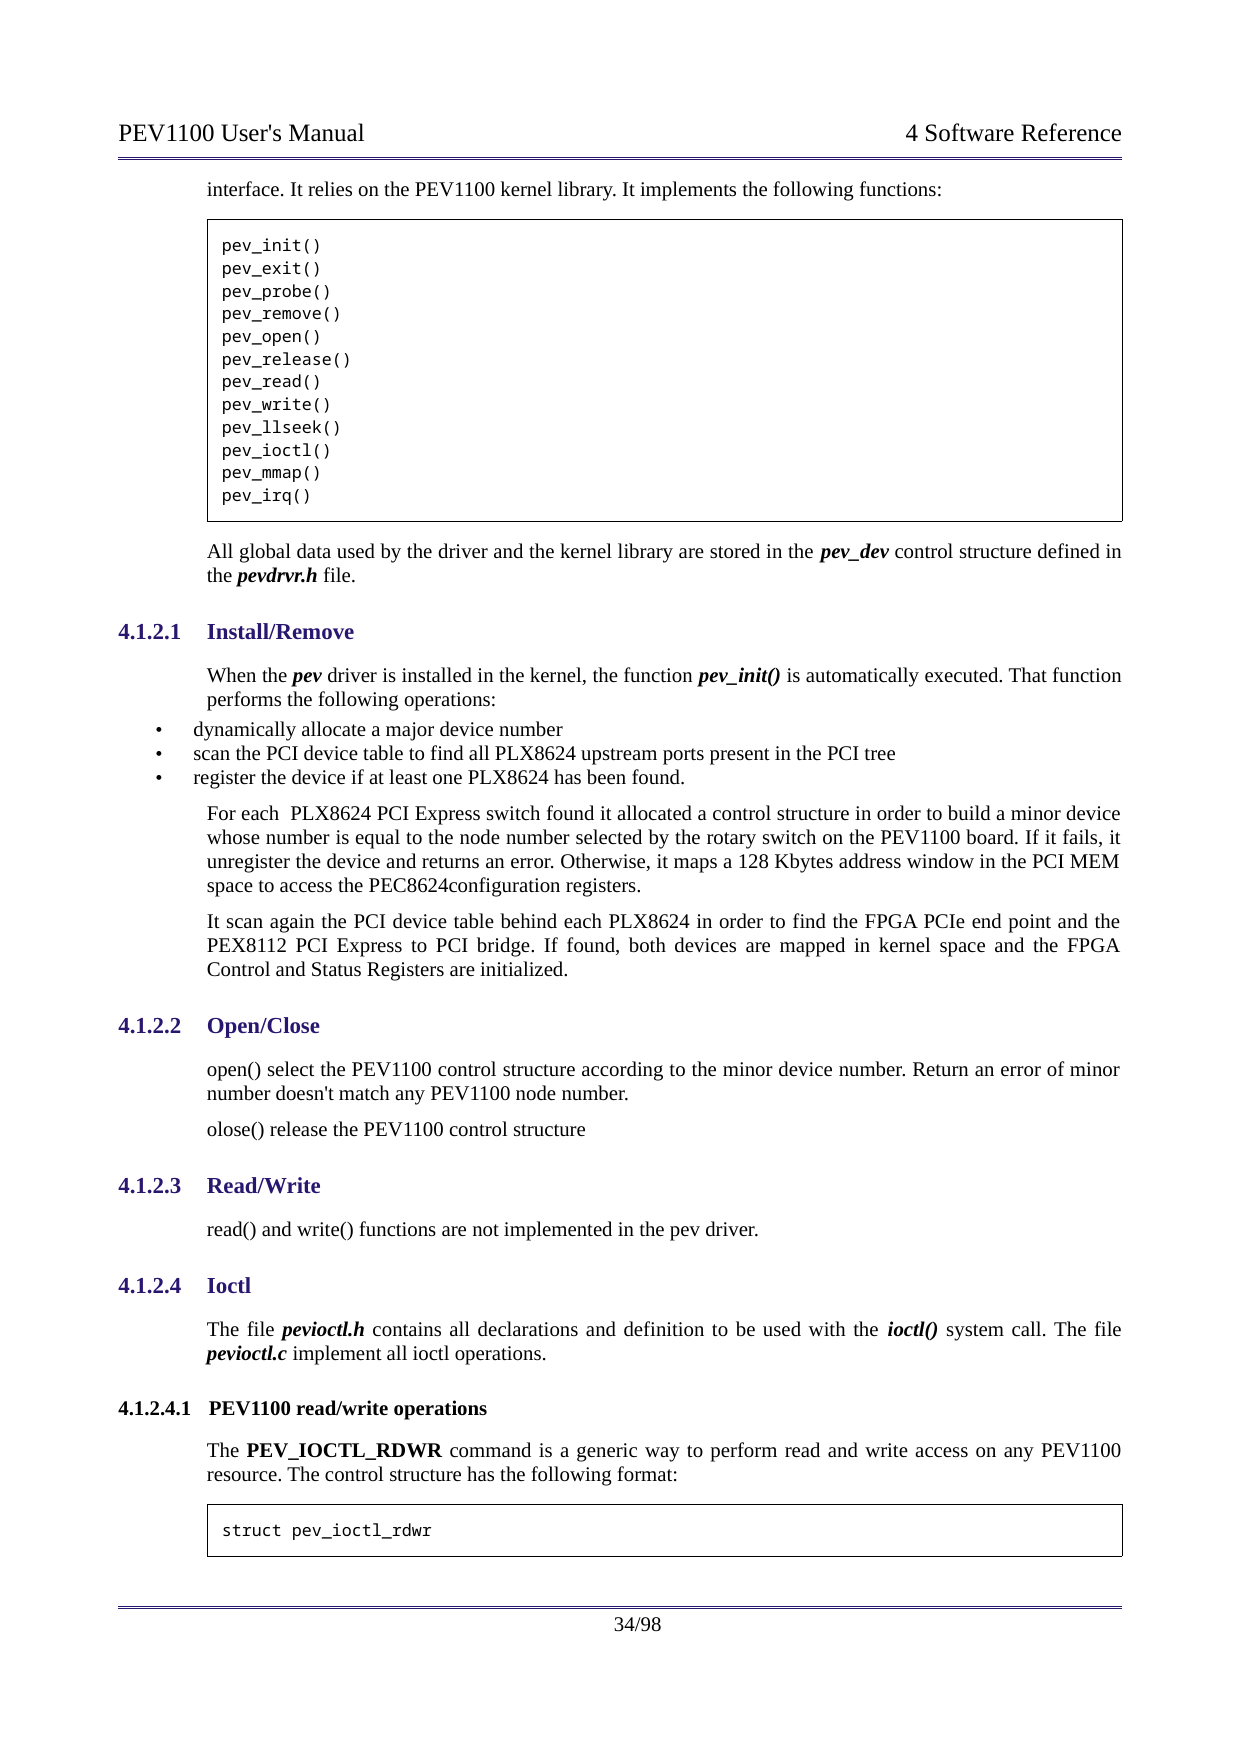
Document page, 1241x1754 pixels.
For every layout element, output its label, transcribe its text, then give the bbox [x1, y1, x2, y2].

text For each PLX8624 PCI Express switch found it allocated a control structure in order to build a minor device whose number is equal to the node number selected by the rotary switch on the PEV1100 board. If it fails, it unregister the device and returns an error. Otherwise, it maps a 128 Kbytes address window in the PCI MEM space to access the PEC8624configuration registers. [207, 801, 1122, 897]
text pev_irq() [208, 469, 1122, 521]
subtitle Read/Write [118, 1172, 1122, 1198]
text pev_mmap() [208, 446, 1122, 469]
text pev_probe() [208, 264, 1122, 287]
text open() select the PEV1100 control structure according to the minor device number. Return an error of minor number doesn't match any PEV1100 node number. [207, 1057, 1122, 1105]
text pev_init() [208, 220, 1122, 242]
subtitle Install/Remove [118, 618, 1122, 644]
text pev_ioctl() [208, 423, 1122, 446]
text pev_remove() [208, 287, 1122, 310]
text olose() release the PEV1100 control structure [207, 1117, 1122, 1141]
list register the device if at least one PLX8624 has been found. [148, 765, 1122, 789]
text pev_open() [208, 310, 1122, 332]
text The PEV_IOCTL_RDWR command is a generic way to perform read and write access on any PEV1100 resource. The control structure has the following format: [207, 1438, 1122, 1486]
text pev_llseek() [208, 401, 1122, 423]
text pev_read() [208, 355, 1122, 378]
text pev_release() [208, 332, 1122, 355]
text pev_write() [208, 378, 1122, 401]
subtitle PEV1100 read/write operations [118, 1396, 1122, 1420]
text All global data used by the driver and the kernel library are stored in the pev_dev control structure defined in the pevdrvr.h file. [207, 539, 1122, 587]
text struct pev_ioctl_rdwr [208, 1505, 1122, 1556]
text The file pevioctl.h contains all declarations and definition to be used with the ioctl() system call. The file pevioctl.c implement all ioctl operations. [207, 1317, 1122, 1365]
text pev_exit() [208, 242, 1122, 264]
subtitle Open/Close [118, 1012, 1122, 1038]
list scan the PCI device table to find all PLX8624 upstream ports present in the PCI tree [148, 741, 1122, 765]
text It scan again the PCI device table behind each PLX8624 in order to find the FPGA PCIe end point and the PEX8112 PCI Express to PCI bridge. If found, both devices are mapped in kernel space and the FPGA Control and Status Registers are initialized. [207, 909, 1122, 981]
text interface. It relies on the PEV1100 kernel library. It implements the following functions: [207, 177, 1122, 201]
list dynamically allocate a major device number [148, 717, 1122, 741]
text read() and write() functions are not implemented in the pev driver. [207, 1217, 1122, 1241]
subtitle Ioctl [118, 1272, 1122, 1298]
text When the pev driver is installed in the kernel, the function pev_init() is automatically executed. That function performs the following operations: [207, 663, 1122, 711]
